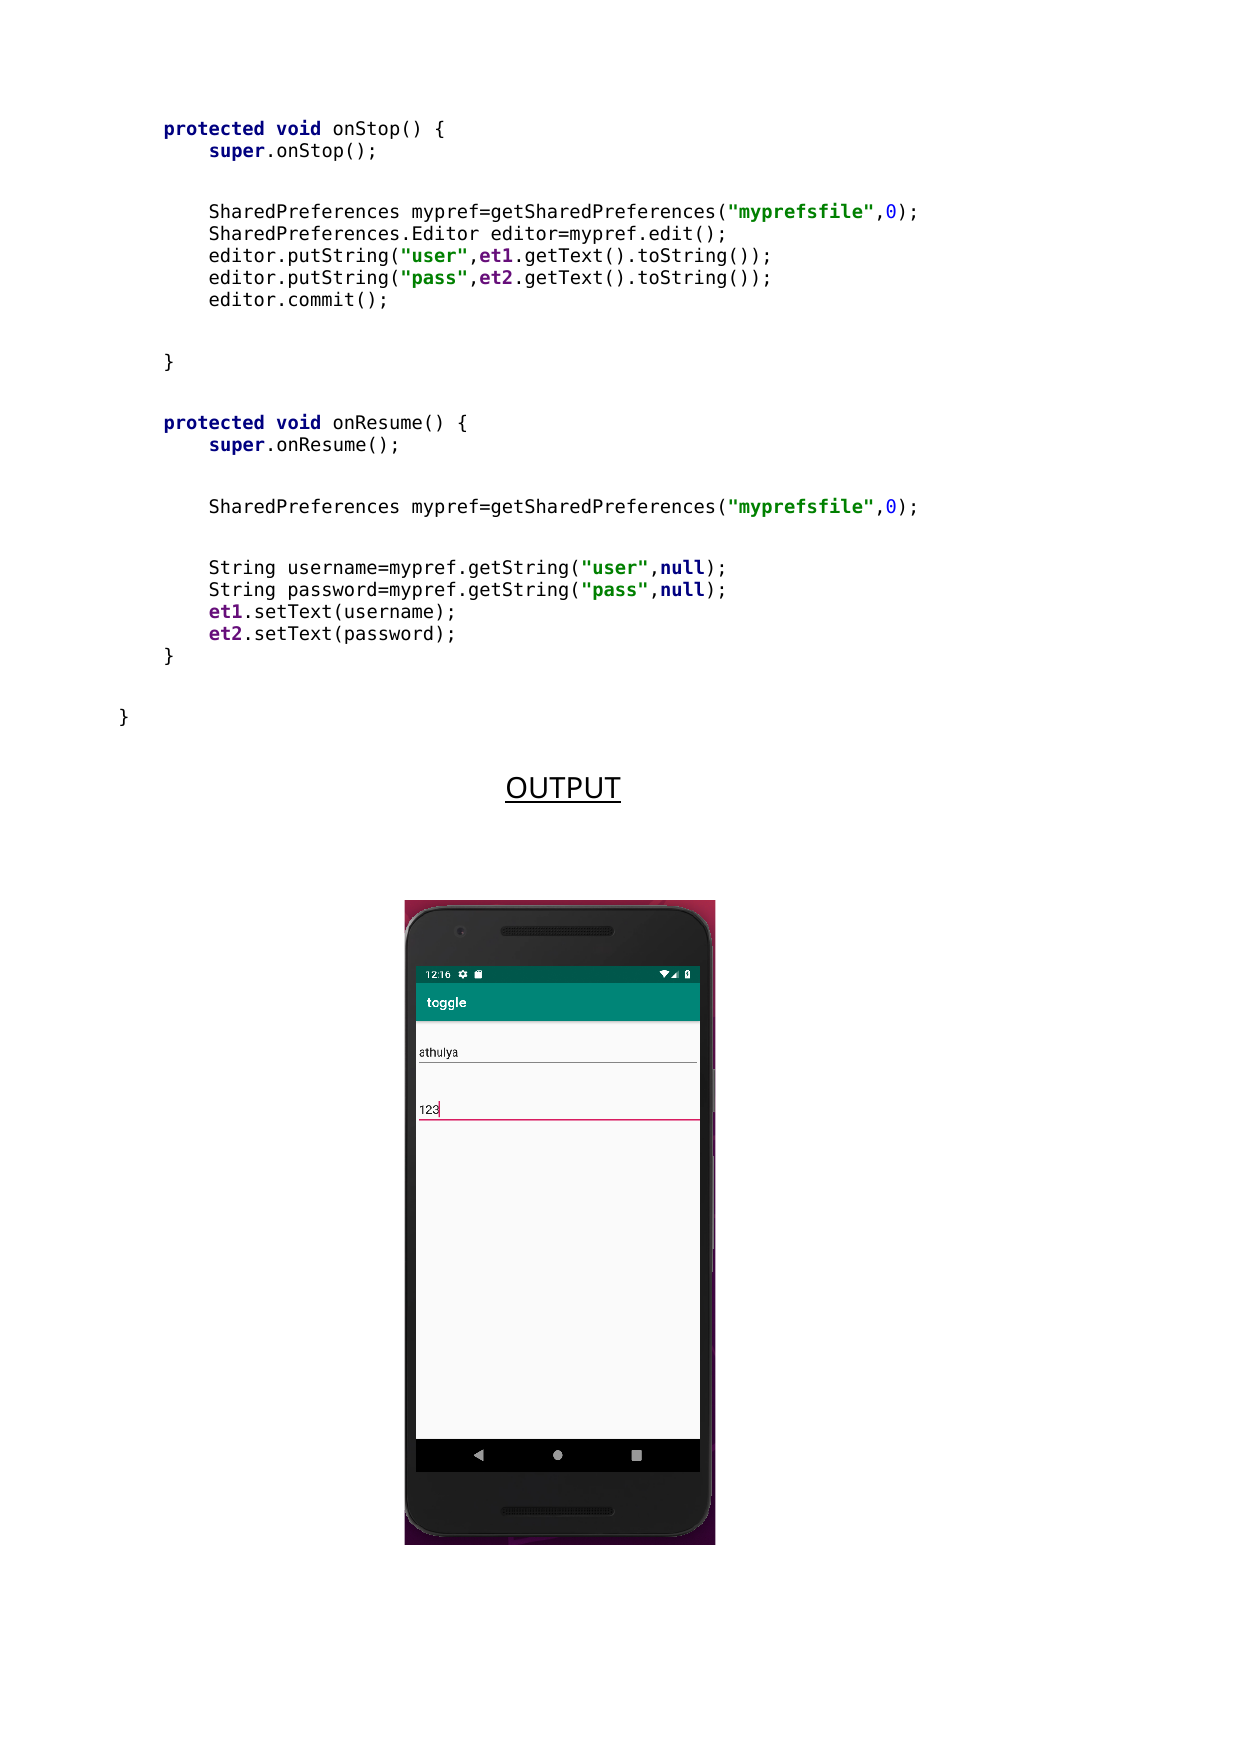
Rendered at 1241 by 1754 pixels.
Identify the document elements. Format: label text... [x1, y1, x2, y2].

text protected void onStop() { super.onStop(); SharedPreferences mypref=getSharedPreferences("myprefsfile",0); SharedPreferences.Editor editor=mypref.edit(); editor.putString("user",et1.getText().toString()); editor.putString("pass",et2.getText().toString()); editor.commit(); } protected void onResume() { super.onResume(); SharedPreferences mypref=getSharedPreferences("myprefsfile",0); String username=mypref.getString("user",null); String password=mypref.getString("pass",null); et1.setText(username); et2.setText(password); } } [118, 118, 1122, 768]
text OUTPUT [118, 768, 1122, 807]
picture [487, 900, 699, 1545]
